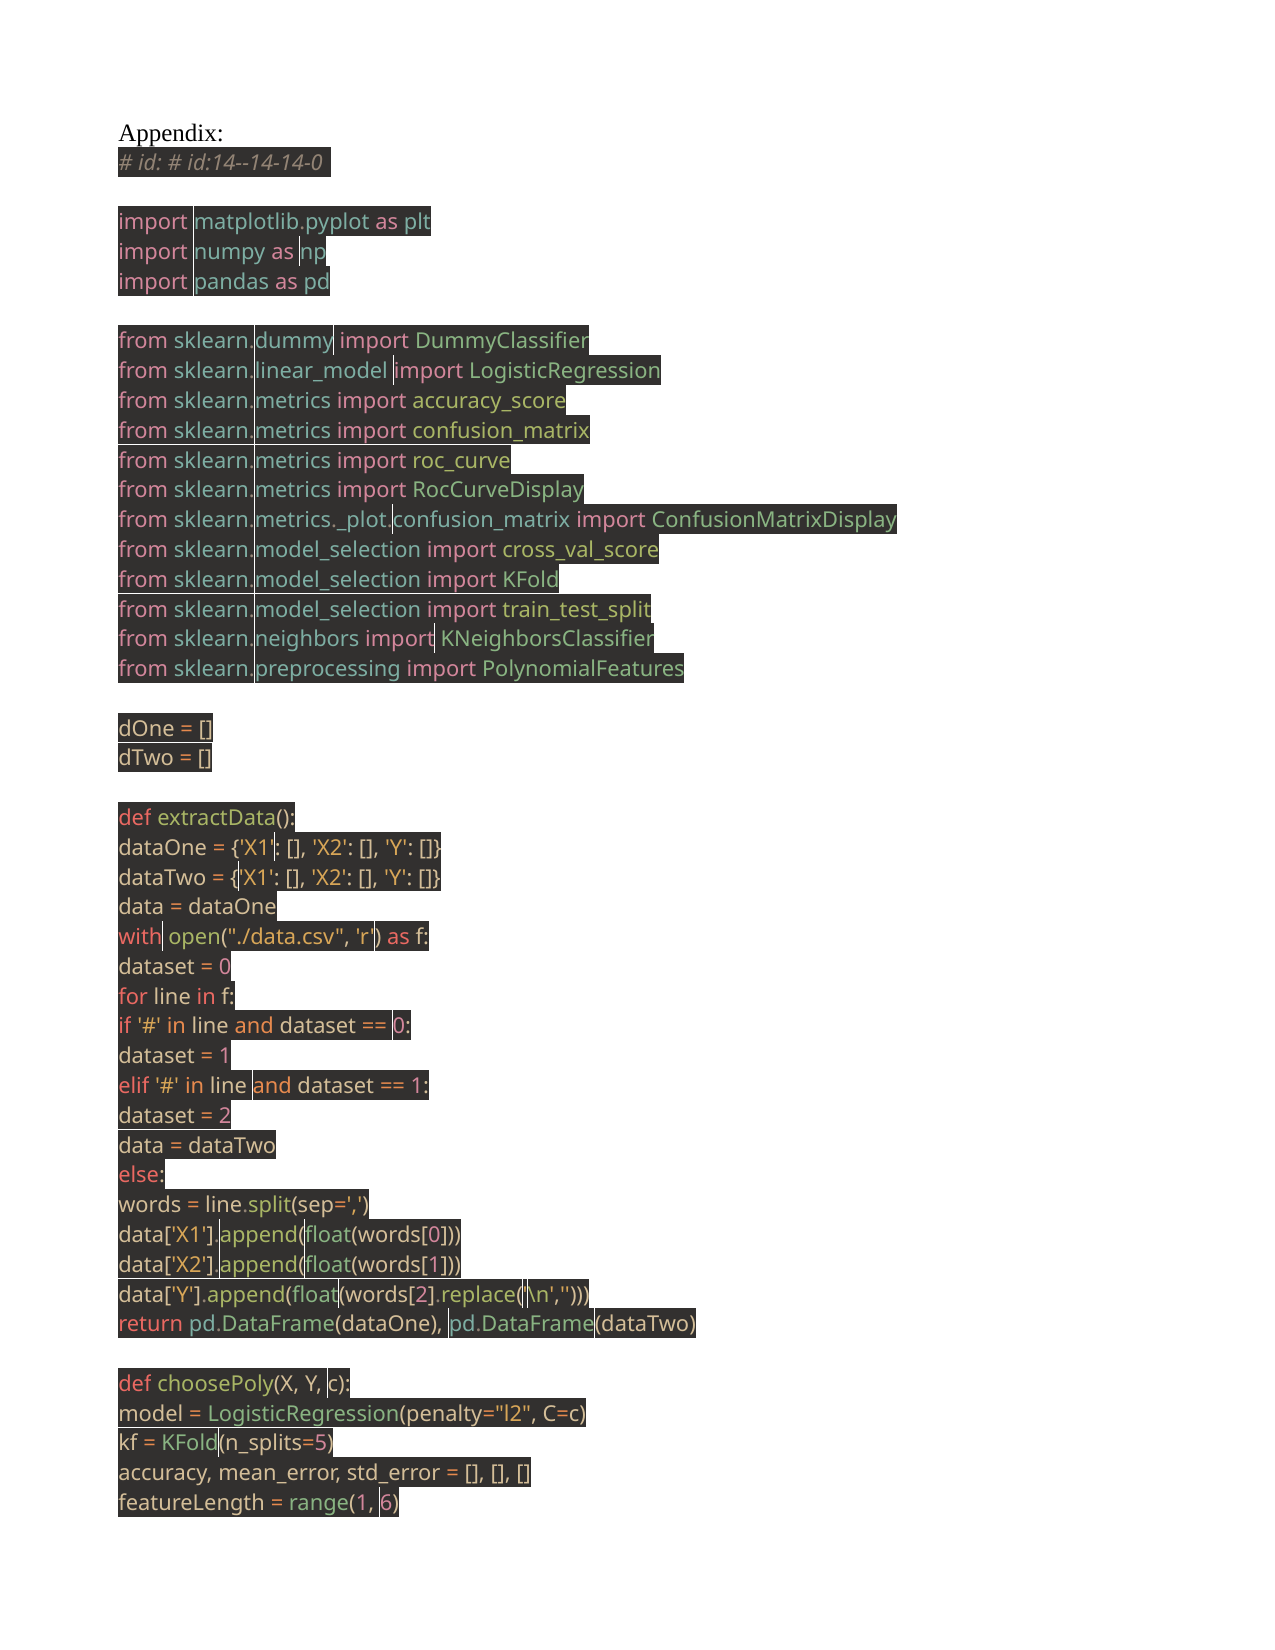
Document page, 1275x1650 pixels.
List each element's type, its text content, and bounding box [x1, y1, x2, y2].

text data['Y'].append(float(words[2].replace('\n',''))) [118, 1278, 1157, 1308]
text kf = KFold(n_splits=5) [118, 1427, 1157, 1457]
text def extractData(): [118, 802, 1157, 832]
text accuracy, mean_error, std_error = [], [], [] [118, 1457, 1157, 1487]
text dTwo = [] [118, 742, 1157, 772]
text from sklearn.model_selection import KFold [118, 564, 1157, 593]
text for line in f: [118, 981, 1157, 1010]
text from sklearn.metrics._plot.confusion_matrix import ConfusionMatrixDisplay [118, 504, 1157, 534]
text from sklearn.metrics import roc_curve [118, 444, 1157, 474]
text with open("./data.csv", 'r') as f: [118, 921, 1157, 951]
text def choosePoly(X, Y, c): [118, 1368, 1157, 1398]
text data = dataTwo [118, 1129, 1157, 1159]
text # id: # id:14--14-14-0 [118, 147, 1157, 177]
text from sklearn.model_selection import train_test_split [118, 593, 1157, 623]
text return pd.DataFrame(dataOne), pd.DataFrame(dataTwo) [118, 1308, 1157, 1338]
text from sklearn.linear_model import LogisticRegression [118, 355, 1157, 385]
text data = dataOne [118, 891, 1157, 921]
text model = LogisticRegression(penalty="l2", C=c) [118, 1398, 1157, 1427]
text from sklearn.metrics import confusion_matrix [118, 415, 1157, 444]
text from sklearn.model_selection import cross_val_score [118, 534, 1157, 564]
text words = line.split(sep=',') [118, 1189, 1157, 1219]
text featureLength = range(1, 6) [118, 1487, 1157, 1517]
text data['X1'].append(float(words[0])) [118, 1219, 1157, 1249]
text from sklearn.metrics import RocCurveDisplay [118, 474, 1157, 504]
text import pandas as pd [118, 266, 1157, 296]
text data['X2'].append(float(words[1])) [118, 1249, 1157, 1278]
text import numpy as np [118, 236, 1157, 266]
text import matplotlib.pyplot as plt [118, 206, 1157, 236]
text if '#' in line and dataset == 0: [118, 1010, 1157, 1040]
text from sklearn.preprocessing import PolynomialFeatures [118, 653, 1157, 683]
text dataset = 2 [118, 1100, 1157, 1129]
text else: [118, 1159, 1157, 1189]
text dataset = 0 [118, 951, 1157, 981]
text from sklearn.neighbors import KNeighborsClassifier [118, 623, 1157, 653]
text dataTwo = {'X1': [], 'X2': [], 'Y': []} [118, 861, 1157, 891]
text elif '#' in line and dataset == 1: [118, 1070, 1157, 1100]
text dataOne = {'X1': [], 'X2': [], 'Y': []} [118, 832, 1157, 861]
text from sklearn.metrics import accuracy_score [118, 385, 1157, 415]
text dOne = [] [118, 713, 1157, 742]
text dataset = 1 [118, 1040, 1157, 1070]
text from sklearn.dummy import DummyClassifier [118, 325, 1157, 355]
text Appendix: [118, 118, 1157, 147]
